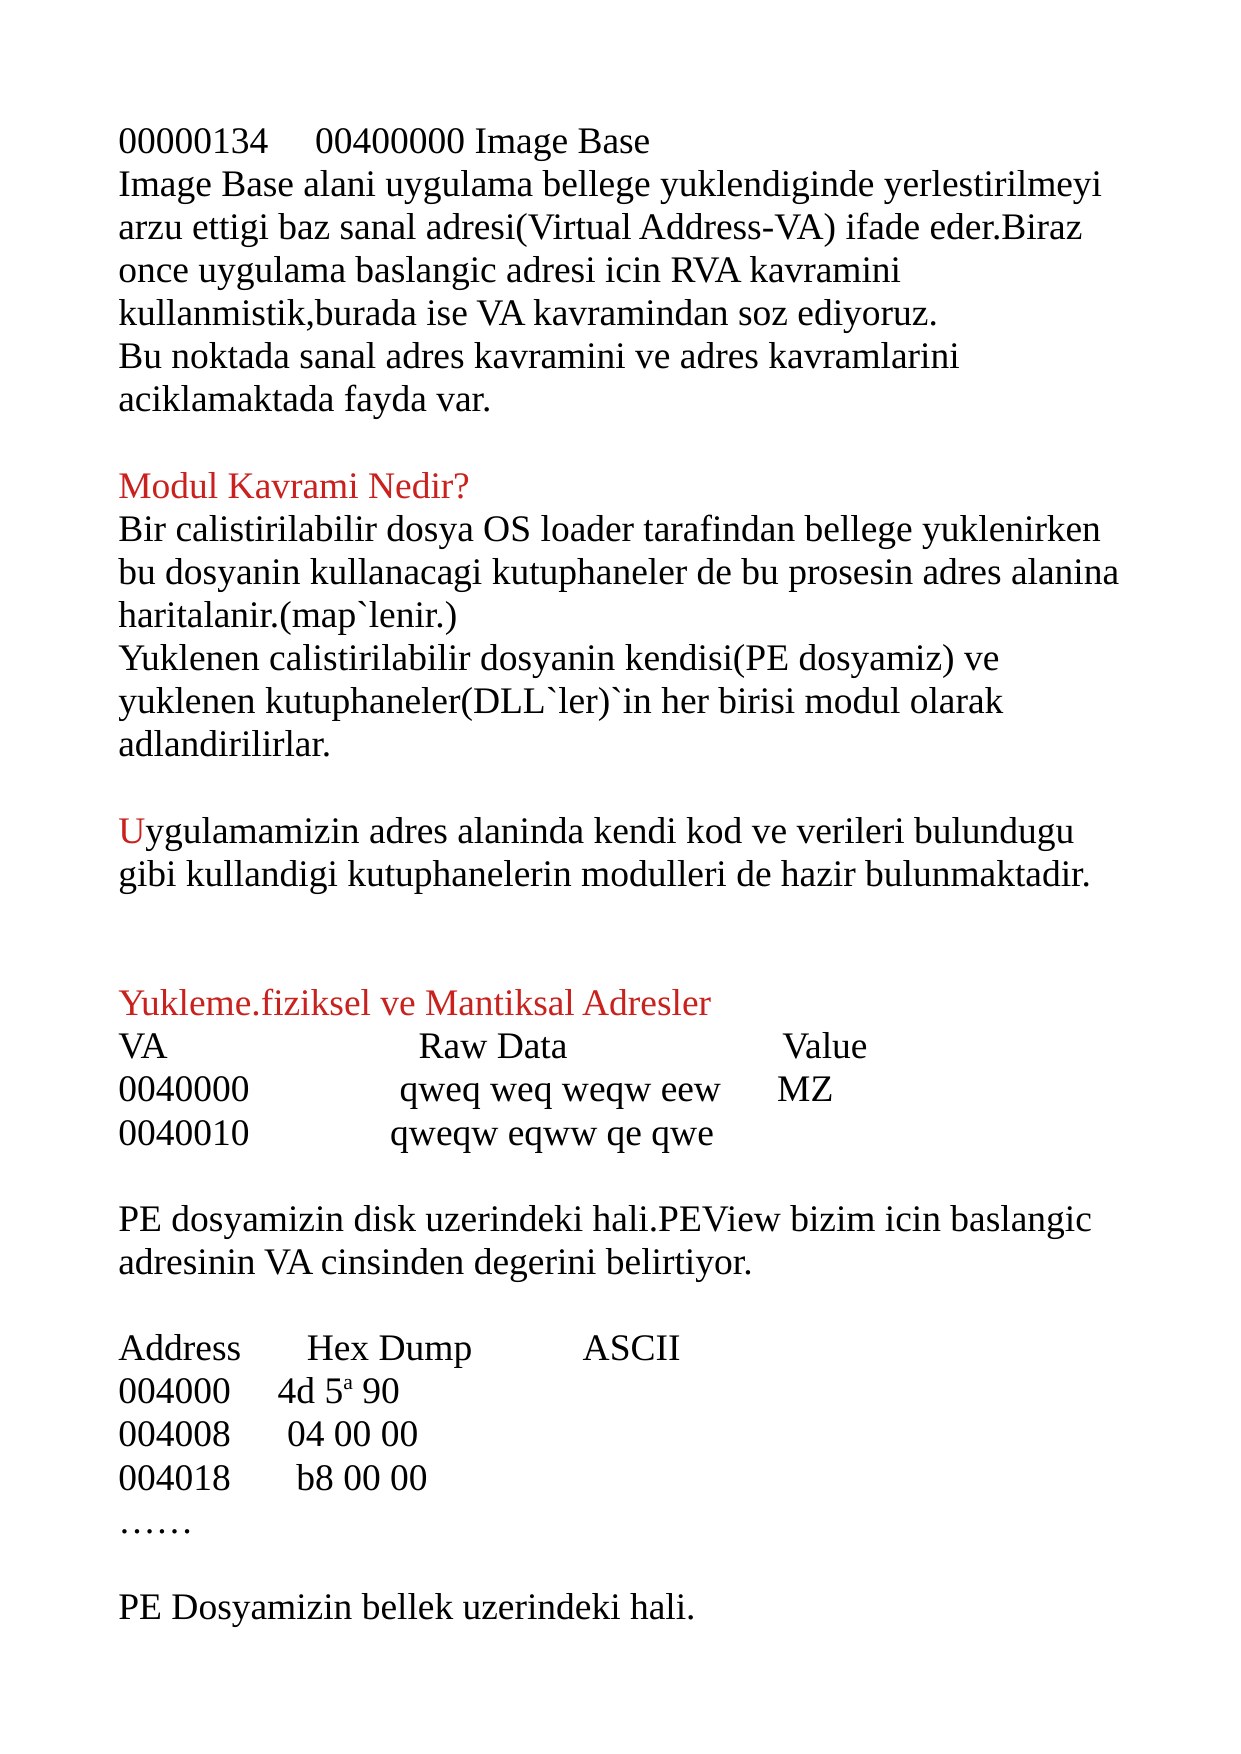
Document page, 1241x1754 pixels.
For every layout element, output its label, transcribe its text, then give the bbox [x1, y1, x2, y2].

text 004008 04 00 00 [118, 1412, 1122, 1455]
text …… [118, 1498, 1122, 1541]
text 00000134 00400000 Image Base [118, 118, 1122, 161]
text Image Base alani uygulama bellege yuklendiginde yerlestirilmeyi arzu ettigi baz sanal adresi(Virtual Address-VA) ifade eder.Biraz once uygulama baslangic adresi icin RVA kavramini kullanmistik,burada ise VA kavramindan soz ediyoruz. [118, 161, 1122, 334]
text 0040010 qweqw eqww qe qwe [118, 1110, 1122, 1153]
text Bu noktada sanal adres kavramini ve adres kavramlarini aciklamaktada fayda var. [118, 334, 1122, 420]
text Bir calistirilabilir dosya OS loader tarafindan bellege yuklenirken bu dosyanin kullanacagi kutuphaneler de bu prosesin adres alanina haritalanir.(map`lenir.) [118, 506, 1122, 636]
text 004018 b8 00 00 [118, 1455, 1122, 1498]
text Yukleme.fiziksel ve Mantiksal Adresler [118, 981, 1122, 1024]
text VA Raw Data Value [118, 1024, 1122, 1067]
text 004000 4d 5a 90 [118, 1369, 1122, 1412]
text PE dosyamizin disk uzerindeki hali.PEView bizim icin baslangic adresinin VA cinsinden degerini belirtiyor. [118, 1196, 1122, 1282]
text Modul Kavrami Nedir? [118, 463, 1122, 506]
text PE Dosyamizin bellek uzerindeki hali. [118, 1584, 1122, 1627]
text Uygulamamizin adres alaninda kendi kod ve verileri bulundugu gibi kullandigi kutuphanelerin modulleri de hazir bulunmaktadir. [118, 808, 1122, 894]
text 0040000 qweq weq weqw eew MZ [118, 1067, 1122, 1110]
text Yuklenen calistirilabilir dosyanin kendisi(PE dosyamiz) ve yuklenen kutuphaneler(DLL`ler)`in her birisi modul olarak adlandirilirlar. [118, 636, 1122, 765]
text Address Hex Dump ASCII [118, 1326, 1122, 1369]
